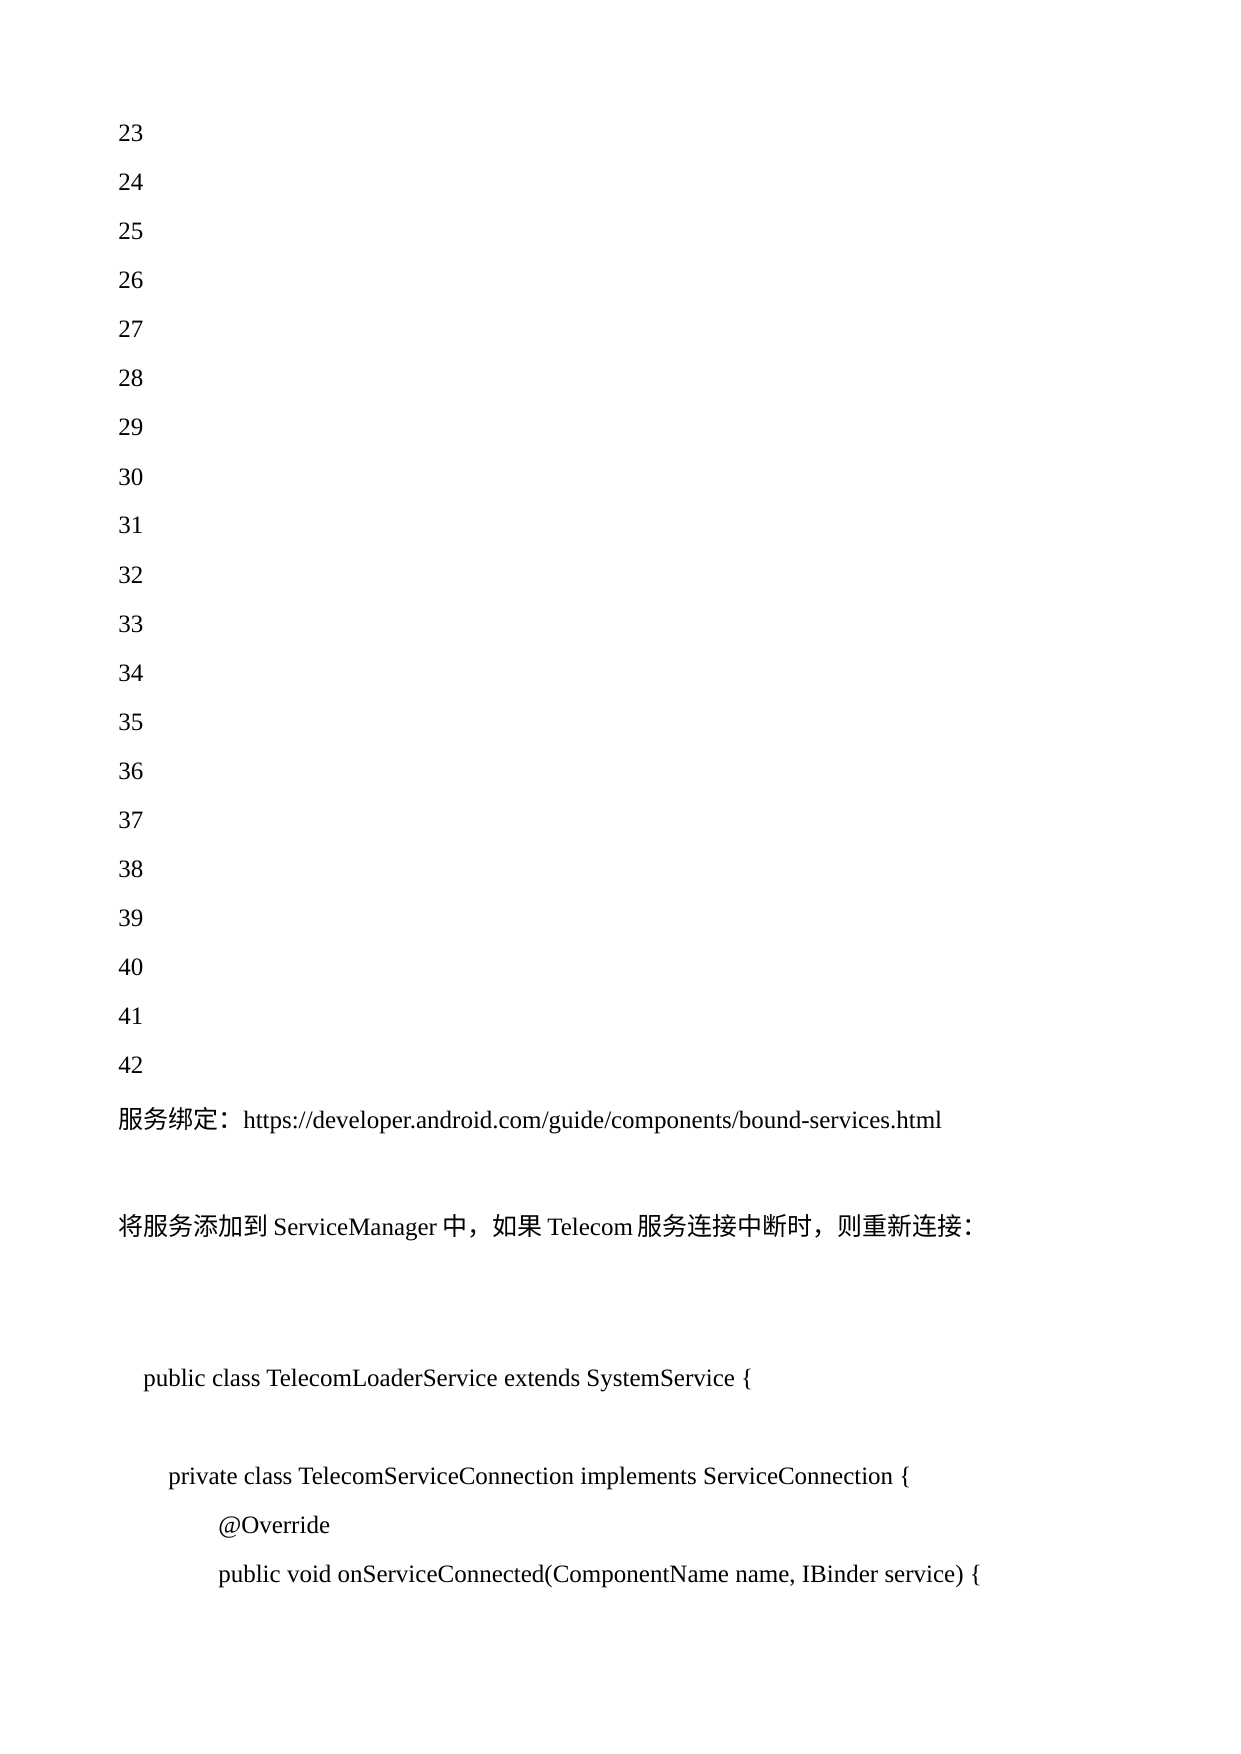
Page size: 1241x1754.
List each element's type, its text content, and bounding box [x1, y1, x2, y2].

text @Override [118, 1510, 1122, 1538]
text 30 [118, 462, 1122, 490]
text 33 [118, 609, 1122, 637]
text public class TelecomLoaderService extends SystemService { [118, 1363, 1122, 1391]
text 38 [118, 854, 1122, 883]
text 31 [118, 511, 1122, 539]
text 29 [118, 412, 1122, 441]
text 服务绑定：https://developer.android.com/guide/components/bound-services.html [118, 1099, 1122, 1136]
text private class TelecomServiceConnection implements ServiceConnection { [118, 1461, 1122, 1489]
text 23 [118, 118, 1122, 147]
text 27 [118, 314, 1122, 343]
text 24 [118, 167, 1122, 196]
text 40 [118, 952, 1122, 981]
text 25 [118, 216, 1122, 245]
text 32 [118, 560, 1122, 588]
text 34 [118, 658, 1122, 687]
text 36 [118, 756, 1122, 785]
text 37 [118, 805, 1122, 834]
text 41 [118, 1001, 1122, 1030]
text 26 [118, 265, 1122, 294]
text public void onServiceConnected(ComponentName name, IBinder service) { [118, 1559, 1122, 1588]
text 42 [118, 1050, 1122, 1079]
text 35 [118, 707, 1122, 736]
text 28 [118, 363, 1122, 392]
text 39 [118, 903, 1122, 932]
text 将服务添加到ServiceManager中，如果Telecom服务连接中断时，则重新连接： [118, 1206, 1122, 1243]
